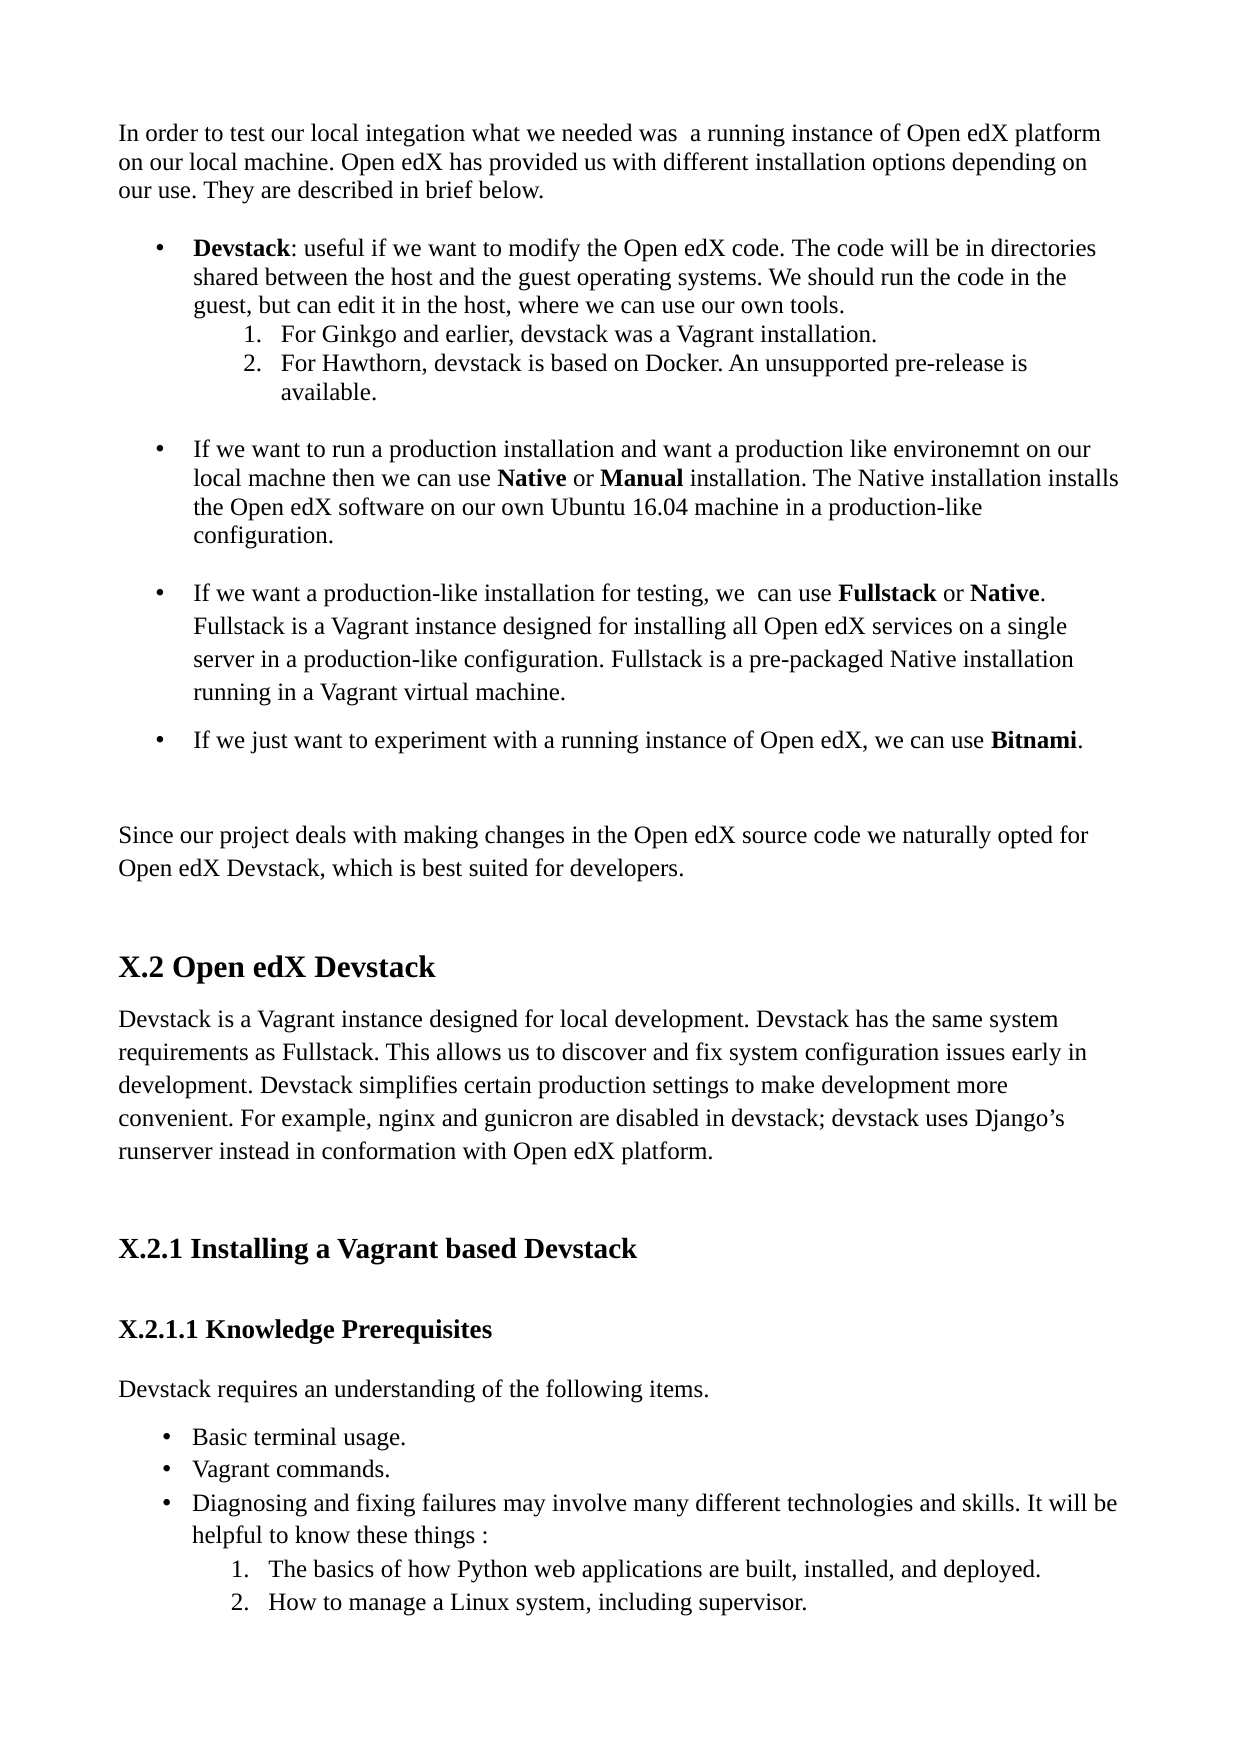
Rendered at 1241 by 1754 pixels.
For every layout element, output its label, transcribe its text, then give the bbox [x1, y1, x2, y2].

list How to manage a Linux system, including supervisor. [231, 1587, 1122, 1615]
text Devstack is a Vagrant instance designed for local development. Devstack has the same system requirements as Fullstack. This allows us to discover and fix system configuration issues early in development. Devstack simplifies certain production settings to make development more convenient. For example, nginx and gunicron are disabled in devstack; devstack uses Django’s runserver instead in conformation with Open edX platform. [118, 1004, 1122, 1165]
text In order to test our local integation what we needed was a running instance of Open edX platform [118, 118, 1122, 147]
text on our local machine. Open edX has provided us with different installation options depending on our use. They are described in brief below. [118, 147, 1122, 204]
text X.2 Open edX Devstack [118, 948, 1122, 984]
text X.2.1 Installing a Vagrant based Devstack [118, 1231, 1122, 1265]
list For Ginkgo and earlier, devstack was a Vagrant installation. [243, 319, 1122, 348]
list If we just want to experiment with a running instance of Open edX, we can use Bitnami. [156, 725, 1122, 753]
list Devstack: useful if we want to modify the Open edX code. The code will be in directories shared between the host and the guest operating systems. We should run the code in the guest, but can edit it in the host, where we can use our own tools. [156, 233, 1122, 319]
list If we want to run a production installation and want a production like environemnt on our local machne then we can use Native or Manual installation. The Native installation installs the Open edX software on our own Ubuntu 16.04 machine in a production-like configuration. [156, 434, 1122, 549]
list The basics of how Python web applications are built, installed, and deployed. [231, 1554, 1122, 1582]
text Devstack requires an understanding of the following items. [118, 1374, 1122, 1403]
list For Hawthorn, devstack is based on Docker. An unsupported pre-release is available. [243, 348, 1122, 406]
list Basic terminal usage. [162, 1422, 1122, 1450]
text Since our project deals with making changes in the Open edX source code we naturally opted for Open edX Devstack, which is best suited for developers. [118, 820, 1122, 882]
subtitle X.2.1.1 Knowledge Prerequisites [118, 1314, 1122, 1345]
list If we want a production-like installation for testing, we can use Fullstack or Native. Fullstack is a Vagrant instance designed for installing all Open edX services on a single server in a production-like configuration. Fullstack is a pre-packaged Native installation running in a Vagrant virtual machine. [156, 578, 1122, 706]
list Diagnosing and fixing failures may involve many different technologies and skills. It will be helpful to know these things : [162, 1488, 1122, 1549]
list Vagrant commands. [162, 1454, 1122, 1483]
